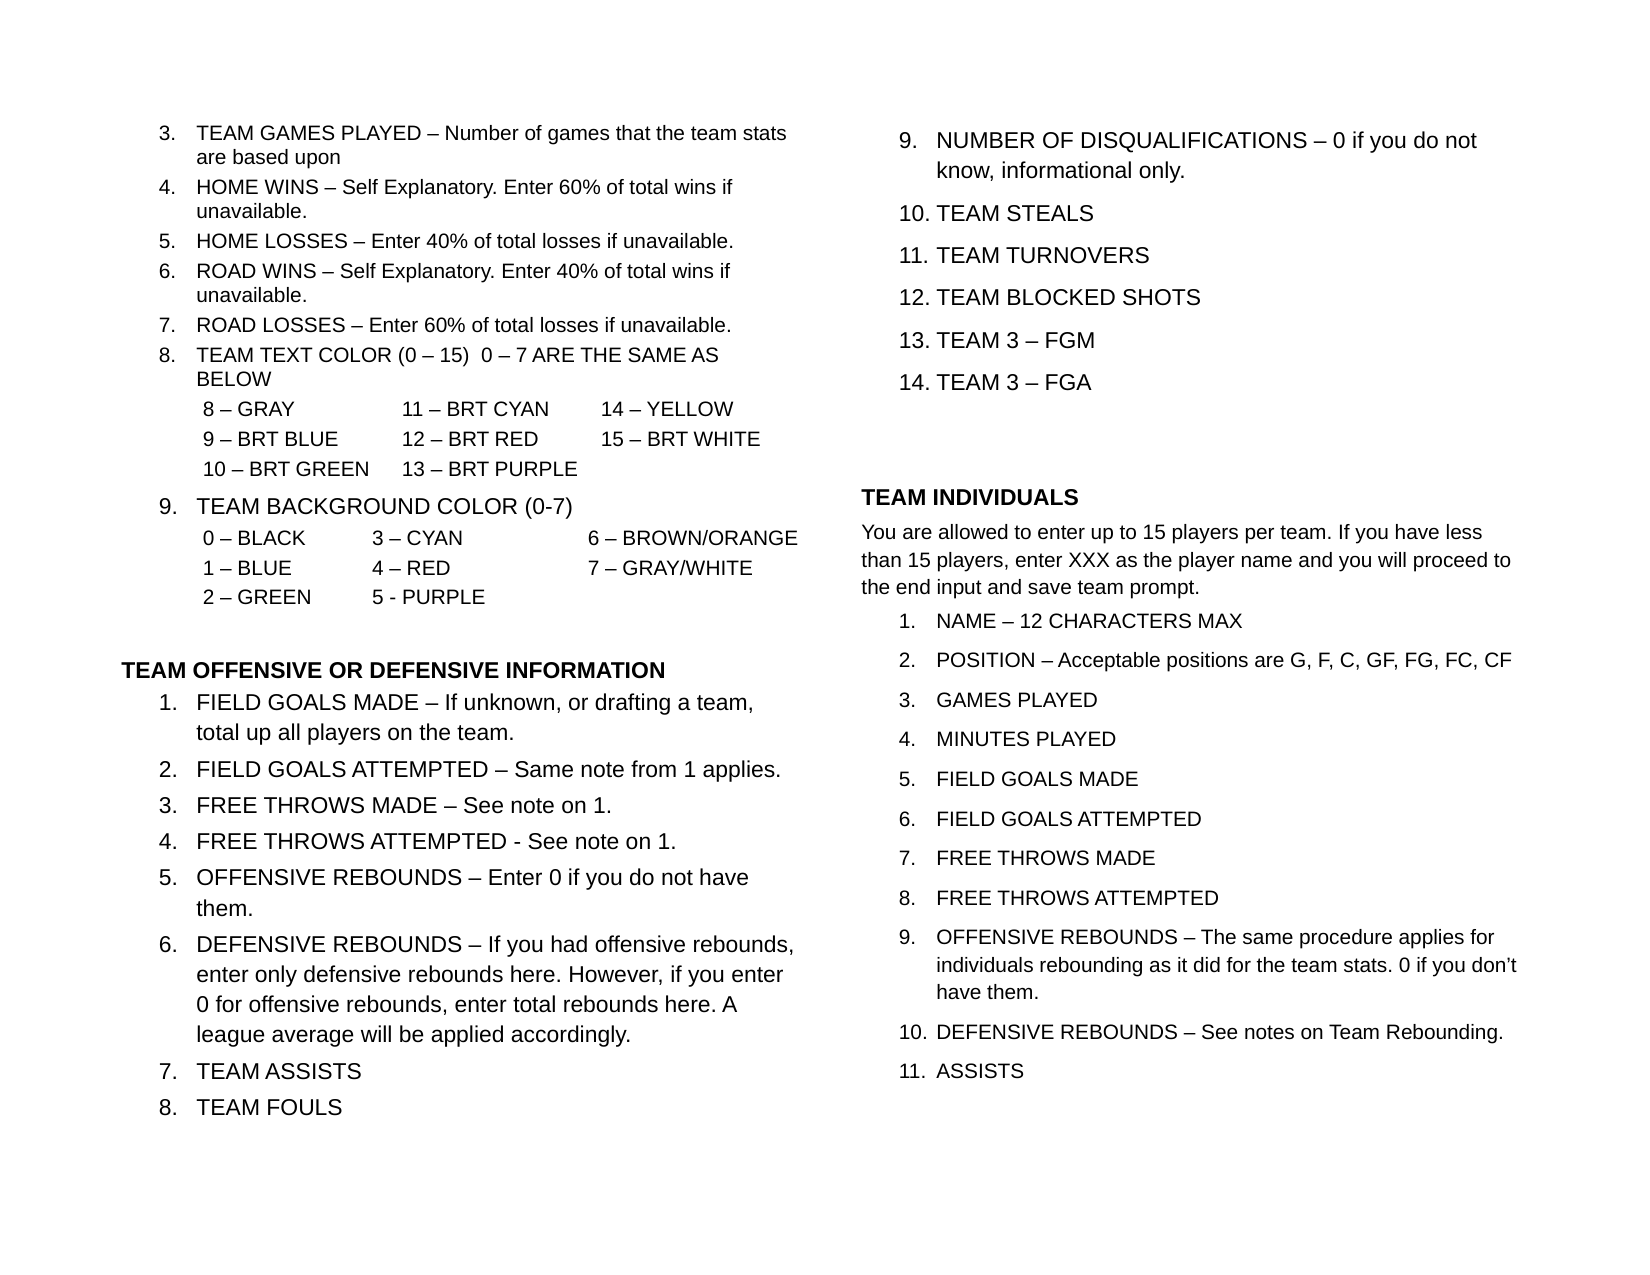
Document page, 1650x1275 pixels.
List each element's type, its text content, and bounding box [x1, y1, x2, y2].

table_cell 13 – BRT PURPLE [402, 457, 601, 487]
table_cell 2 – GREEN [203, 585, 372, 615]
table_header 3 – CYAN [372, 525, 588, 555]
table_cell 9 – BRT BLUE [203, 427, 402, 457]
table_cell 15 – BRT WHITE [601, 427, 800, 457]
table_header 8 – GRAY [203, 397, 402, 427]
table_cell [588, 585, 800, 615]
table_header 6 – BROWN/ORANGE [588, 525, 800, 555]
table_header TEAM GAMES PLAYED – Number of games that the team stats are based upon HOME WINS – Self Explanatory. Enter 60% of total wins if unavailable. HOME LOSSES – Enter 40% of total losses if unavailable. ROAD WINS – Self Explanatory. Enter 40% of total wins if unavailable. ROAD LOSSES – Enter 60% of total losses if unavailable. TEAM TEXT COLOR (0 – 15) 0 – 7 ARE THE SAME AS BELOW TEAM BACKGROUND COLOR (0-7) TEAM OFFENSIVE OR DEFENSIVE INFORMATION FIELD GOALS MADE – If unknown, or drafting a team, total up all players on the team. FIELD GOALS ATTEMPTED – Same note from 1 applies. FREE THROWS MADE – See note on 1. FREE THROWS ATTEMPTED - See note on 1. OFFENSIVE REBOUNDS – Enter 0 if you do not have them. DEFENSIVE REBOUNDS – If you had offensive rebounds, enter only defensive rebounds here. However, if you enter 0 for offensive rebounds, enter total rebounds here. A league average will be applied accordingly. TEAM ASSISTS TEAM FOULS [118, 118, 803, 1127]
table_cell 10 – BRT GREEN [203, 457, 402, 487]
table_cell 7 – GRAY/WHITE [588, 555, 800, 585]
table_cell 1 – BLUE [203, 555, 372, 585]
table_header [803, 118, 858, 1127]
table_cell 12 – BRT RED [402, 427, 601, 457]
table_cell 5 - PURPLE [372, 585, 588, 615]
table_header 14 – YELLOW [601, 397, 800, 427]
table_header 11 – BRT CYAN [402, 397, 601, 427]
table_cell [601, 457, 800, 487]
table_cell 4 – RED [372, 555, 588, 585]
table_header NUMBER OF DISQUALIFICATIONS – 0 if you do not know, informational only. TEAM STEALS TEAM TURNOVERS TEAM BLOCKED SHOTS TEAM 3 – FGM TEAM 3 – FGA TEAM INDIVIDUALS You are allowed to enter up to 15 players per team. If you have less than 15 players, enter XXX as the player name and you will proceed to the end input and save team prompt. NAME – 12 CHARACTERS MAX POSITION – Acceptable positions are G, F, C, GF, FG, FC, CF GAMES PLAYED MINUTES PLAYED FIELD GOALS MADE FIELD GOALS ATTEMPTED FREE THROWS MADE FREE THROWS ATTEMPTED OFFENSIVE REBOUNDS – The same procedure applies for individuals rebounding as it did for the team stats. 0 if you don’t have them. DEFENSIVE REBOUNDS – See notes on Team Rebounding. ASSISTS [858, 118, 1532, 1127]
table_header 0 – BLACK [203, 525, 372, 555]
